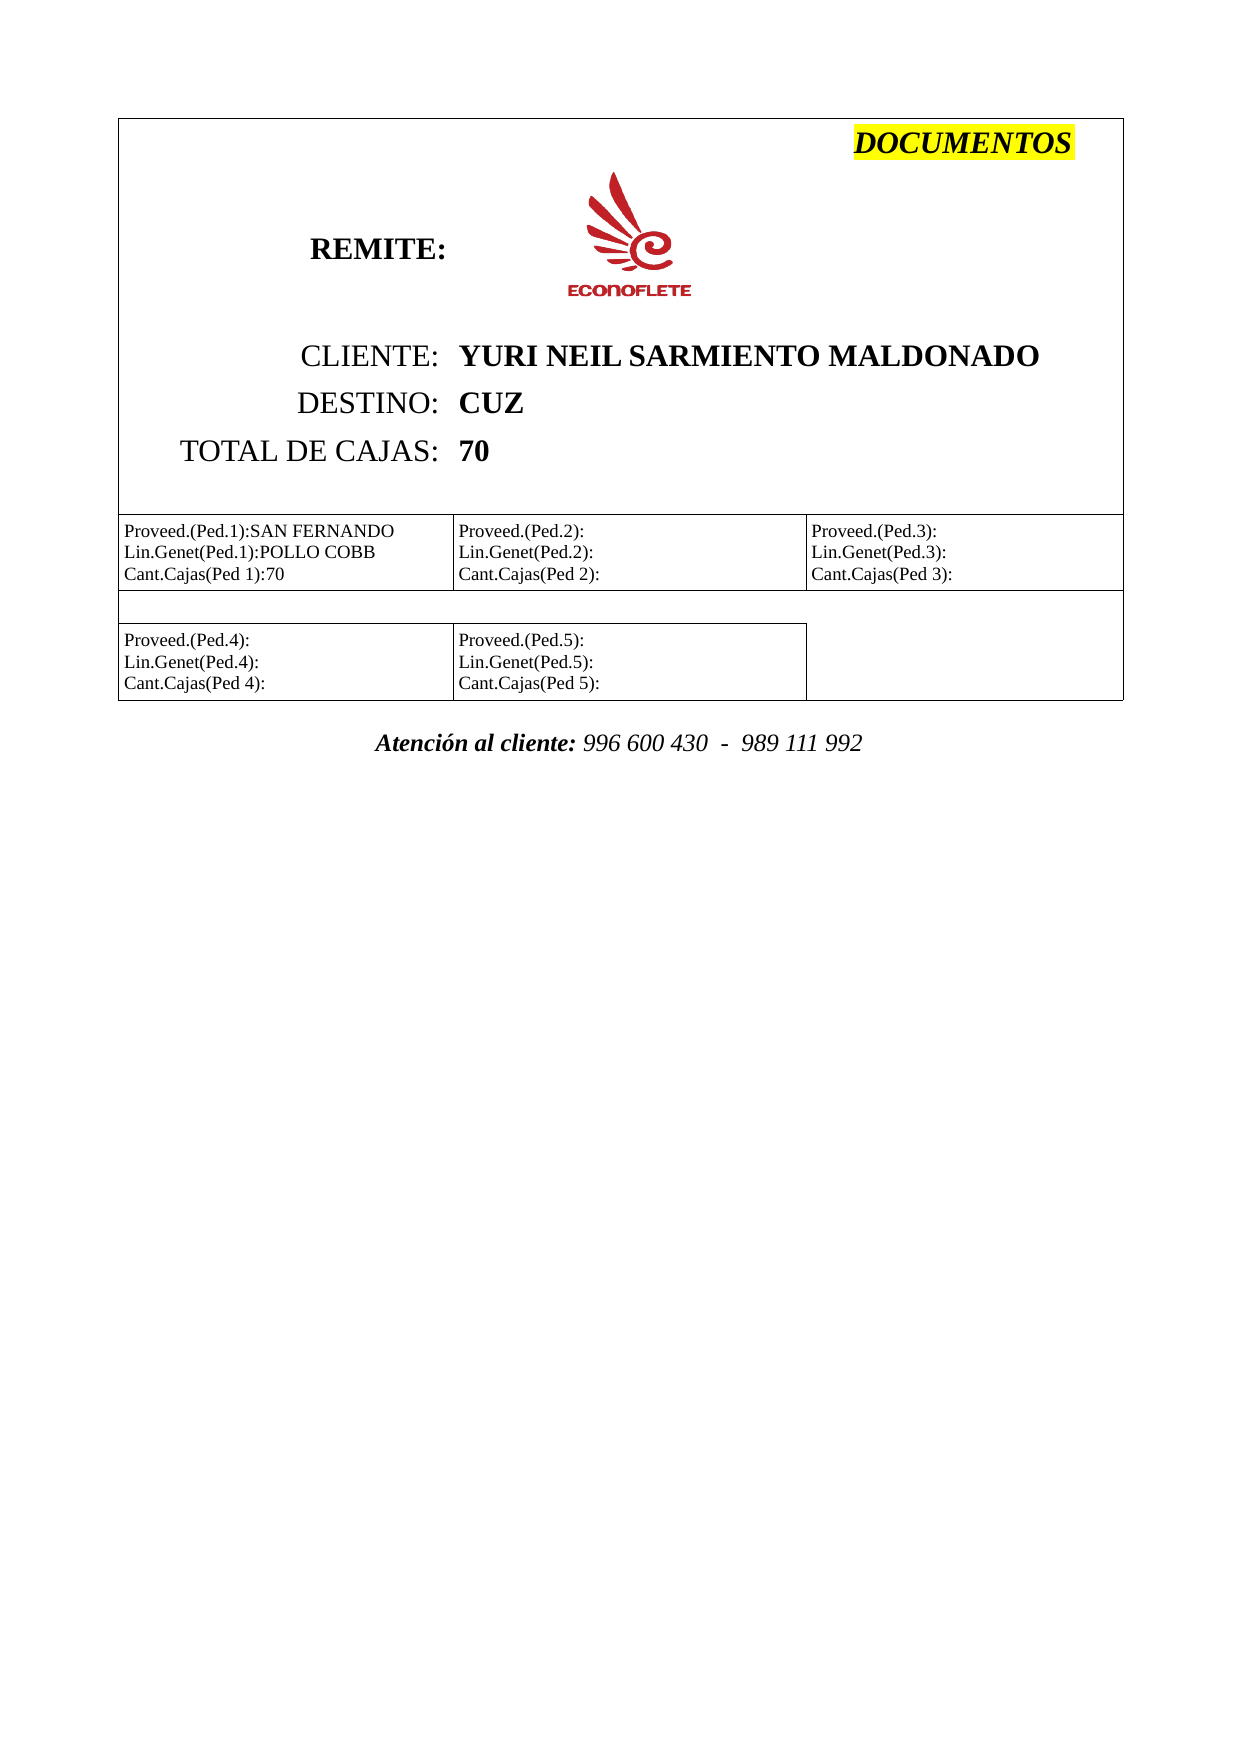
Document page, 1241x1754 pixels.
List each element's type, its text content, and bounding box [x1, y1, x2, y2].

table_cell [453, 166, 806, 332]
table_cell Proveed.(Ped.4): Lin.Genet(Ped.4): Cant.Cajas(Ped 4): [119, 624, 453, 699]
table_cell CUZ [453, 379, 806, 426]
table_cell REMITE: [119, 166, 453, 332]
table_cell [806, 591, 1123, 623]
table_cell [806, 379, 1123, 426]
table_cell [119, 591, 453, 623]
table_header [119, 119, 453, 166]
table_cell DESTINO: [119, 379, 453, 426]
table_cell 70 [453, 426, 1123, 474]
table_header [453, 119, 806, 166]
table_cell Proveed.(Ped.3): Lin.Genet(Ped.3): Cant.Cajas(Ped 3): [807, 515, 1123, 590]
table_cell CLIENTE: [119, 332, 453, 379]
table_header DOCUMENTOS [806, 119, 1123, 166]
table_cell Proveed.(Ped.2): Lin.Genet(Ped.2): Cant.Cajas(Ped 2): [454, 515, 806, 590]
table_cell TOTAL DE CAJAS: [119, 426, 453, 474]
table_cell [119, 474, 453, 514]
table_cell Proveed.(Ped.5): Lin.Genet(Ped.5): Cant.Cajas(Ped 5): [454, 624, 806, 699]
table_cell [453, 474, 806, 514]
table_cell [806, 166, 1123, 332]
table_cell [806, 474, 1123, 514]
table_cell [807, 623, 1123, 699]
table_cell Proveed.(Ped.1):SAN FERNANDO Lin.Genet(Ped.1):POLLO COBB Cant.Cajas(Ped 1):70 [119, 515, 453, 590]
picture [552, 171, 707, 297]
table_cell [453, 591, 806, 623]
table_cell YURI NEIL SARMIENTO MALDONADO [453, 332, 1123, 379]
text Atención al cliente: 996 600 430 - 989 111 992 [118, 728, 1122, 757]
